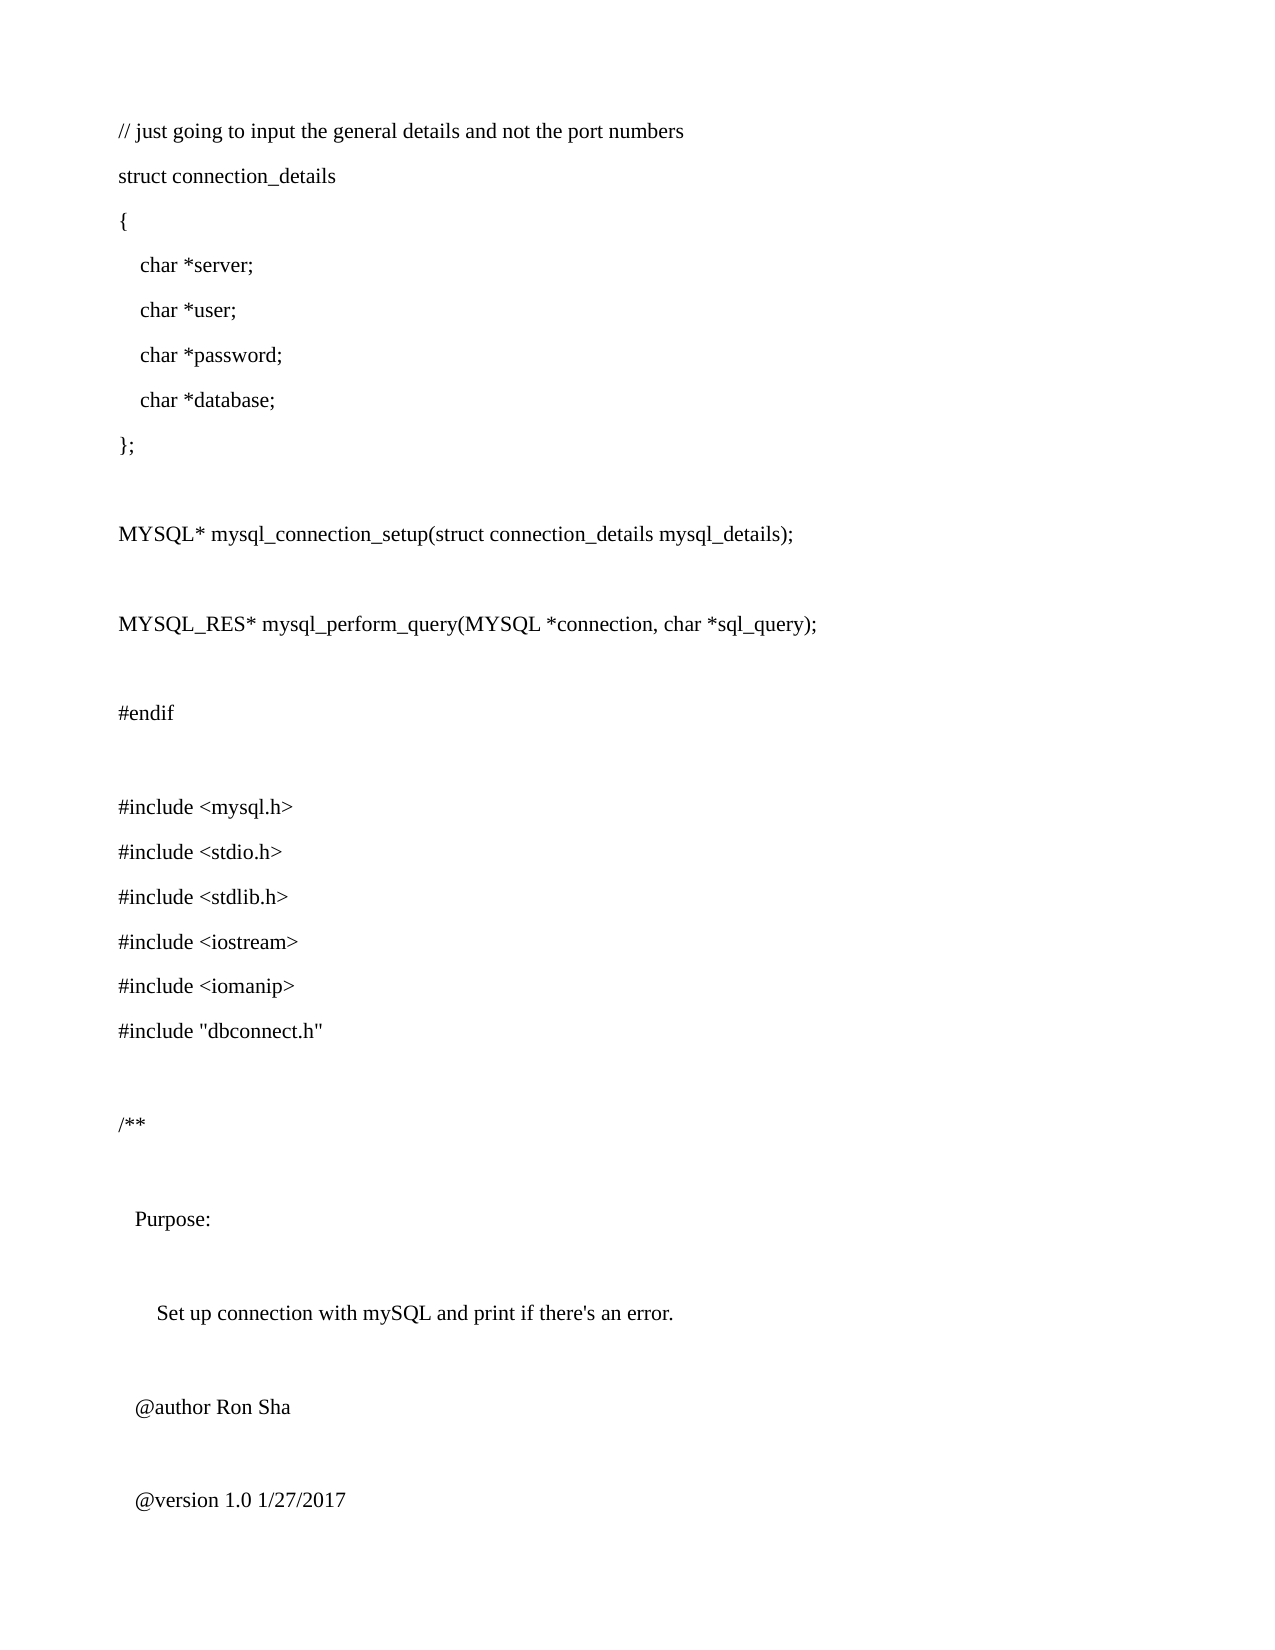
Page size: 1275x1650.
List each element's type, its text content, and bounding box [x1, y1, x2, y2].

text struct connection_details [118, 163, 1157, 188]
text MYSQL* mysql_connection_setup(struct connection_details mysql_details); [118, 521, 1157, 546]
text char *server; [118, 252, 1157, 278]
text #include <iomanip> [118, 973, 1157, 999]
text { [118, 208, 1157, 233]
text /** [118, 1112, 1157, 1137]
text #include <stdlib.h> [118, 884, 1157, 909]
text @version 1.0 1/27/2017 [118, 1487, 1157, 1513]
text // just going to input the general details and not the port numbers [118, 118, 1157, 143]
text char *password; [118, 342, 1157, 367]
text @author Ron Sha [118, 1394, 1157, 1419]
text char *database; [118, 387, 1157, 412]
text Set up connection with mySQL and print if there's an error. [118, 1300, 1157, 1325]
text MYSQL_RES* mysql_perform_query(MYSQL *connection, char *sql_query); [118, 611, 1157, 636]
text #include <mysql.h> [118, 794, 1157, 819]
text #include <iostream> [118, 929, 1157, 954]
text Purpose: [118, 1206, 1157, 1231]
text #include <stdio.h> [118, 839, 1157, 864]
text char *user; [118, 297, 1157, 322]
text #endif [118, 700, 1157, 726]
text }; [118, 432, 1157, 457]
text #include "dbconnect.h" [118, 1018, 1157, 1043]
